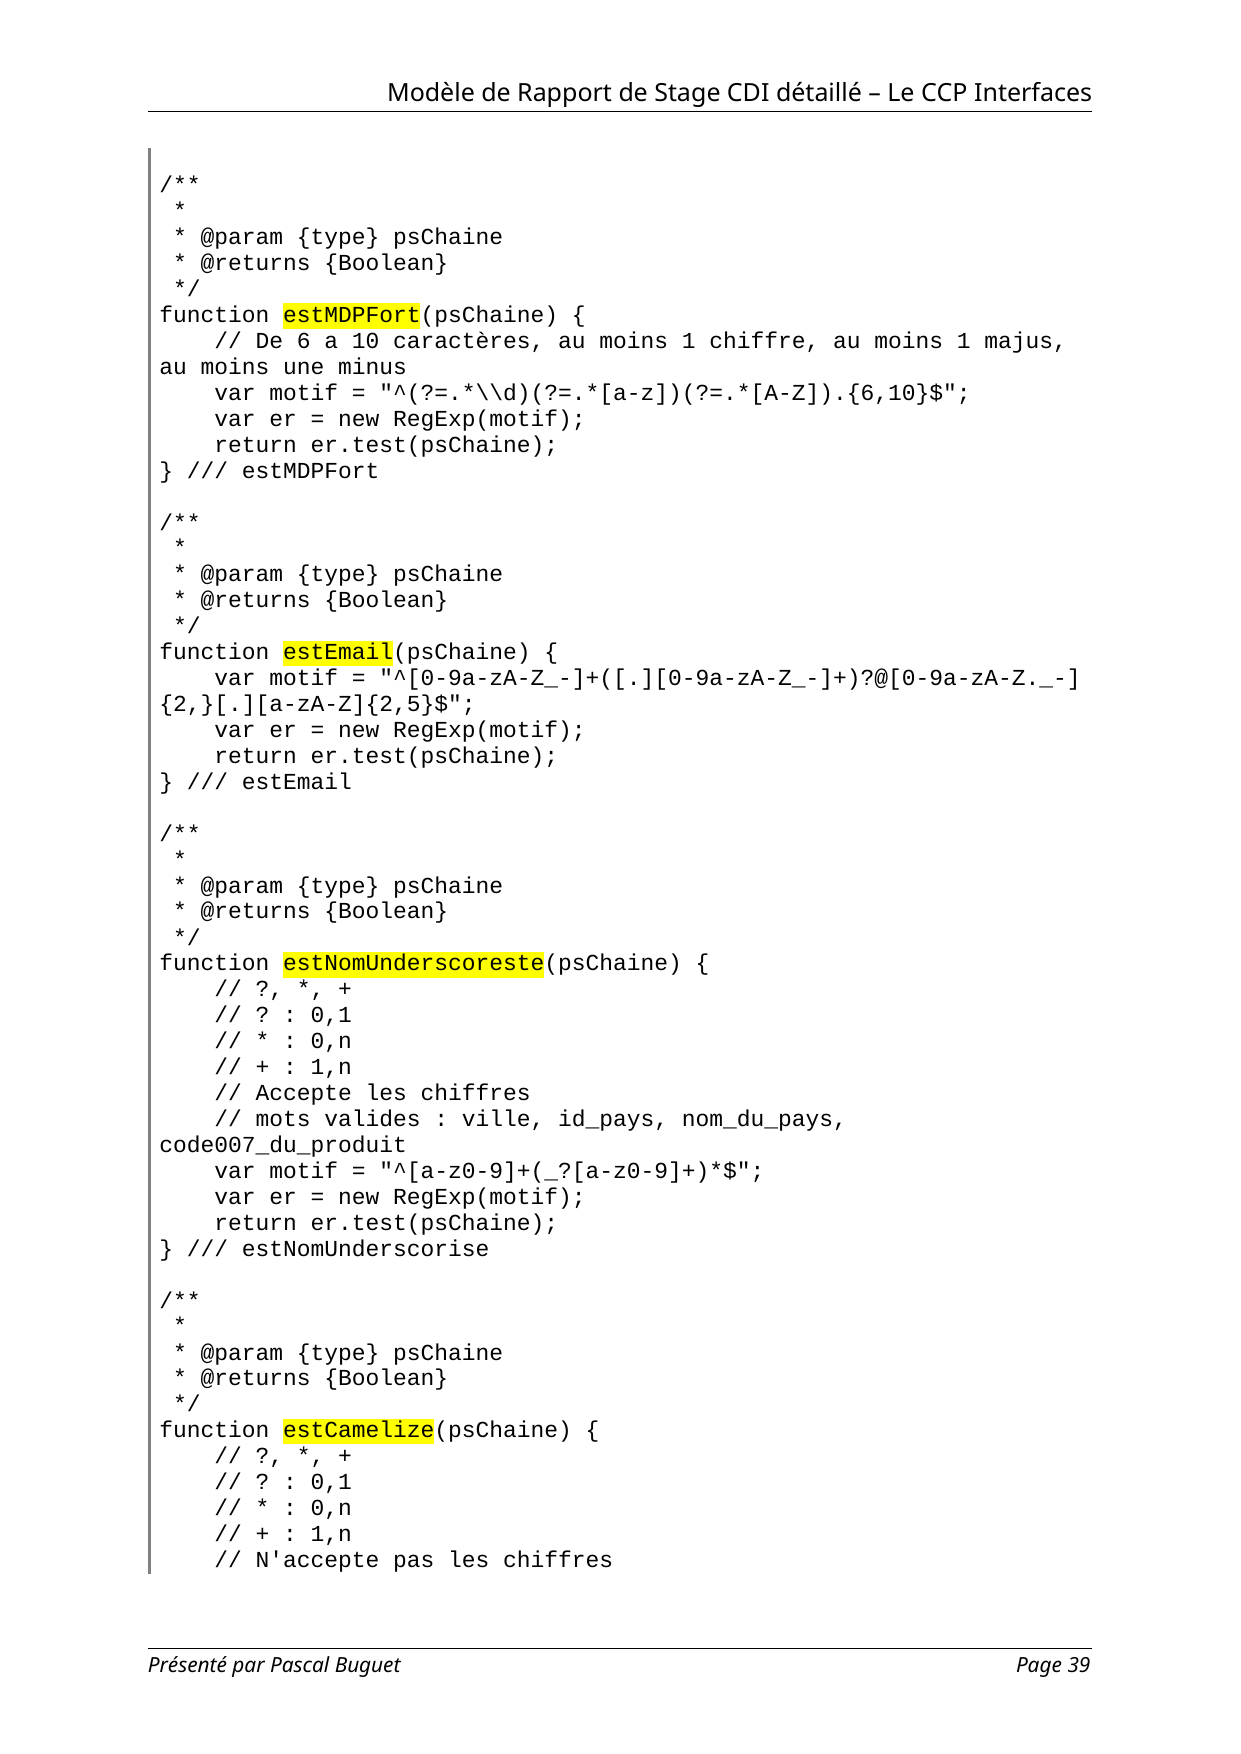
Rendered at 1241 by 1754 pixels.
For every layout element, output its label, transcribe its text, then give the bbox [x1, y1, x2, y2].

text * @returns {Boolean} [151, 589, 1092, 614]
text var motif = "^[0-9a-zA-Z_-]+([.][0-9a-zA-Z_-]+)?@[0-9a-zA-Z._-]{2,}[.][a-zA-Z]{2,5}$"; [151, 666, 1092, 718]
text return er.test(psChaine); [151, 744, 1092, 770]
text // ? : 0,1 [151, 1471, 1092, 1496]
text } /// estNomUnderscorise [151, 1237, 1092, 1263]
text // N'accepte pas les chiffres [151, 1548, 1092, 1574]
text * [151, 848, 1092, 874]
text var motif = "^[a-z0-9]+(_?[a-z0-9]+)*$"; [151, 1159, 1092, 1185]
text */ [151, 614, 1092, 641]
text var motif = "^(?=.*\\d)(?=.*[a-z])(?=.*[A-Z]).{6,10}$"; [151, 381, 1092, 407]
text */ [151, 1393, 1092, 1419]
text /** [151, 822, 1092, 848]
text * [151, 1315, 1092, 1341]
text * @param {type} psChaine [151, 563, 1092, 589]
text } /// estEmail [151, 770, 1092, 796]
text // De 6 a 10 caractères, au moins 1 chiffre, au moins 1 majus, au moins une minus [151, 329, 1092, 381]
text var er = new RegExp(motif); [151, 718, 1092, 744]
text * @param {type} psChaine [151, 226, 1092, 251]
text return er.test(psChaine); [151, 1211, 1092, 1237]
text // + : 1,n [151, 1056, 1092, 1081]
text // ?, *, + [151, 978, 1092, 1004]
text var er = new RegExp(motif); [151, 1185, 1092, 1211]
text * @returns {Boolean} [151, 251, 1092, 277]
text * @returns {Boolean} [151, 1367, 1092, 1393]
text */ [151, 277, 1092, 303]
text /** [151, 174, 1092, 199]
text // + : 1,n [151, 1522, 1092, 1548]
text function estNomUnderscoreste(psChaine) { [151, 952, 1092, 978]
text * [151, 199, 1092, 226]
text } /// estMDPFort [151, 459, 1092, 485]
text function estCamelize(psChaine) { [151, 1419, 1092, 1444]
text /** [151, 511, 1092, 537]
text // * : 0,n [151, 1029, 1092, 1056]
text * @param {type} psChaine [151, 1341, 1092, 1367]
text function estEmail(psChaine) { [151, 641, 1092, 666]
text var er = new RegExp(motif); [151, 407, 1092, 433]
text // Accepte les chiffres [151, 1081, 1092, 1107]
text */ [151, 926, 1092, 952]
text // ? : 0,1 [151, 1004, 1092, 1029]
text // ?, *, + [151, 1444, 1092, 1471]
text * @param {type} psChaine [151, 874, 1092, 900]
text function estMDPFort(psChaine) { [151, 303, 1092, 329]
text // * : 0,n [151, 1496, 1092, 1522]
text /** [151, 1289, 1092, 1315]
text * [151, 537, 1092, 563]
text * @returns {Boolean} [151, 900, 1092, 926]
text // mots valides : ville, id_pays, nom_du_pays, code007_du_produit [151, 1107, 1092, 1159]
text return er.test(psChaine); [151, 433, 1092, 459]
